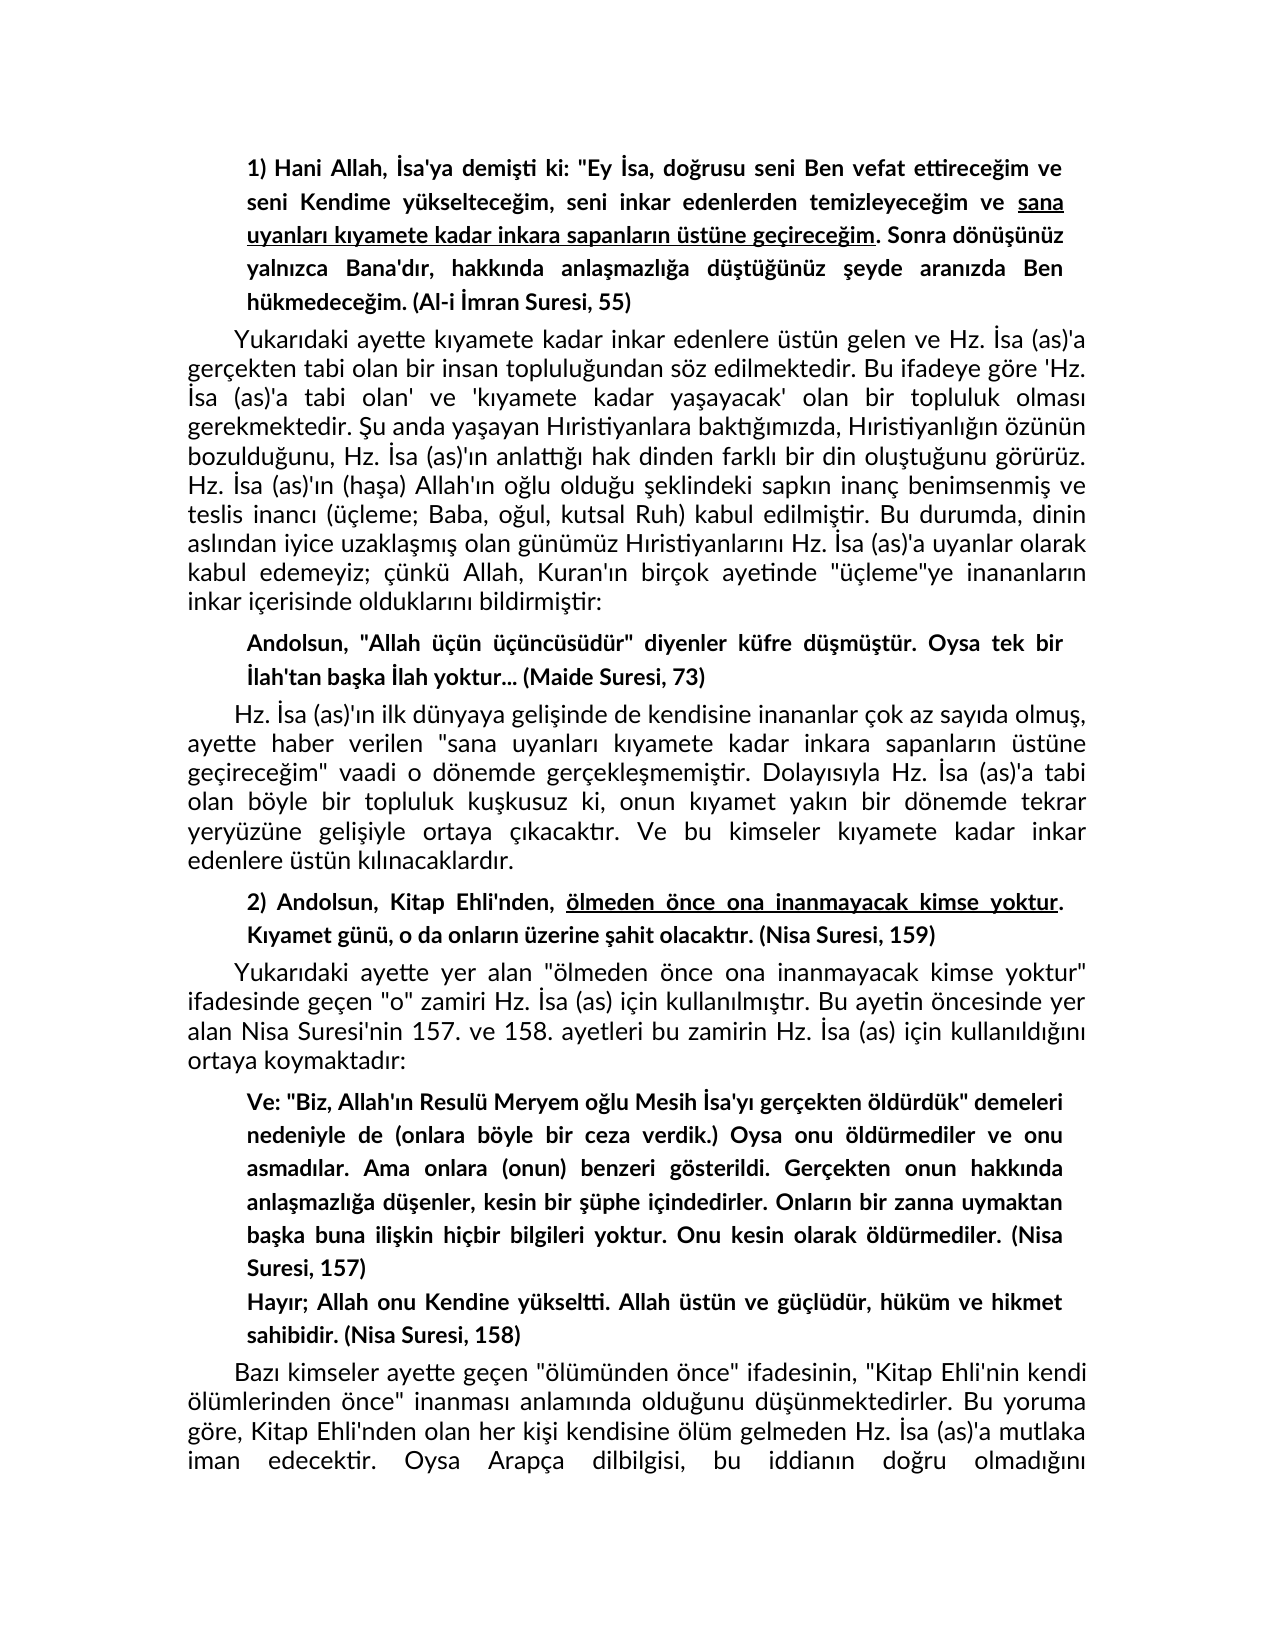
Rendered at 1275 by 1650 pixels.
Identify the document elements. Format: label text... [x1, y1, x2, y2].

text 1) Hani Allah, İsa'ya demişti ki: "Ey İsa, doğrusu seni Ben vefat ettireceğim ve seni Kendime yükselteceğim, seni inkar edenlerden temizleyeceğim ve sana uyanları kıyamete kadar inkara sapanların üstüne geçireceğim. Sonra dönüşünüz yalnızca Bana'dır, hakkında anlaşmazlığa düştüğünüz şeyde aranızda Ben hükmedeceğim. (Al-i İmran Suresi, 55) [247, 150, 1064, 317]
text 2) Andolsun, Kitap Ehli'nden, ölmeden önce ona inanmayacak kimse yoktur. Kıyamet günü, o da onların üzerine şahit olacaktır. (Nisa Suresi, 159) [247, 883, 1064, 950]
text Bazı kimseler ayette geçen "ölümünden önce" ifadesinin, "Kitap Ehli'nin kendi ölümlerinden önce" inanması anlamında olduğunu düşünmektedirler. Bu yoruma göre, Kitap Ehli'nden olan her kişi kendisine ölüm gelmeden Hz. İsa (as)'a mutlaka iman edecektir. Oysa Arapça dilbilgisi, bu iddianın doğru olmadığını [187, 1358, 1087, 1475]
text Yukarıdaki ayette yer alan "ölmeden önce ona inanmayacak kimse yoktur" ifadesinde geçen "o" zamiri Hz. İsa (as) için kullanılmıştır. Bu ayetin öncesinde yer alan Nisa Suresi'nin 157. ve 158. ayetleri bu zamirin Hz. İsa (as) için kullanıldığını ortaya koymaktadır: [187, 958, 1087, 1075]
text Hayır; Allah onu Kendine yükseltti. Allah üstün ve güçlüdür, hüküm ve hikmet sahibidir. (Nisa Suresi, 158) [247, 1283, 1064, 1350]
text Andolsun, "Allah üçün üçüncüsüdür" diyenler küfre düşmüştür. Oysa tek bir İlah'tan başka İlah yoktur... (Maide Suresi, 73) [247, 625, 1064, 692]
text Ve: "Biz, Allah'ın Resulü Meryem oğlu Mesih İsa'yı gerçekten öldürdük" demeleri nedeniyle de (onlara böyle bir ceza verdik.) Oysa onu öldürmediler ve onu asmadılar. Ama onlara (onun) benzeri gösterildi. Gerçekten onun hakkında anlaşmazlığa düşenler, kesin bir şüphe içindedirler. Onların bir zanna uymaktan başka buna ilişkin hiçbir bilgileri yoktur. Onu kesin olarak öldürmediler. (Nisa Suresi, 157) [247, 1083, 1064, 1283]
text Hz. İsa (as)'ın ilk dünyaya gelişinde de kendisine inananlar çok az sayıda olmuş, ayette haber verilen "sana uyanları kıyamete kadar inkara sapanların üstüne geçireceğim" vaadi o dönemde gerçekleşmemiştir. Dolayısıyla Hz. İsa (as)'a tabi olan böyle bir topluluk kuşkusuz ki, onun kıyamet yakın bir dönemde tekrar yeryüzüne gelişiyle ortaya çıkacaktır. Ve bu kimseler kıyamete kadar inkar edenlere üstün kılınacaklardır. [187, 700, 1087, 875]
text Yukarıdaki ayette kıyamete kadar inkar edenlere üstün gelen ve Hz. İsa (as)'a gerçekten tabi olan bir insan topluluğundan söz edilmektedir. Bu ifadeye göre 'Hz. İsa (as)'a tabi olan' ve 'kıyamete kadar yaşayacak' olan bir topluluk olması gerekmektedir. Şu anda yaşayan Hıristiyanlara baktığımızda, Hıristiyanlığın özünün bozulduğunu, Hz. İsa (as)'ın anlattığı hak dinden farklı bir din oluştuğunu görürüz. Hz. İsa (as)'ın (haşa) Allah'ın oğlu olduğu şeklindeki sapkın inanç benimsenmiş ve teslis inancı (üçleme; Baba, oğul, kutsal Ruh) kabul edilmiştir. Bu durumda, dinin aslından iyice uzaklaşmış olan günümüz Hıristiyanlarını Hz. İsa (as)'a uyanlar olarak kabul edemeyiz; çünkü Allah, Kuran'ın birçok ayetinde "üçleme"ye inananların inkar içerisinde olduklarını bildirmiştir: [187, 325, 1087, 617]
